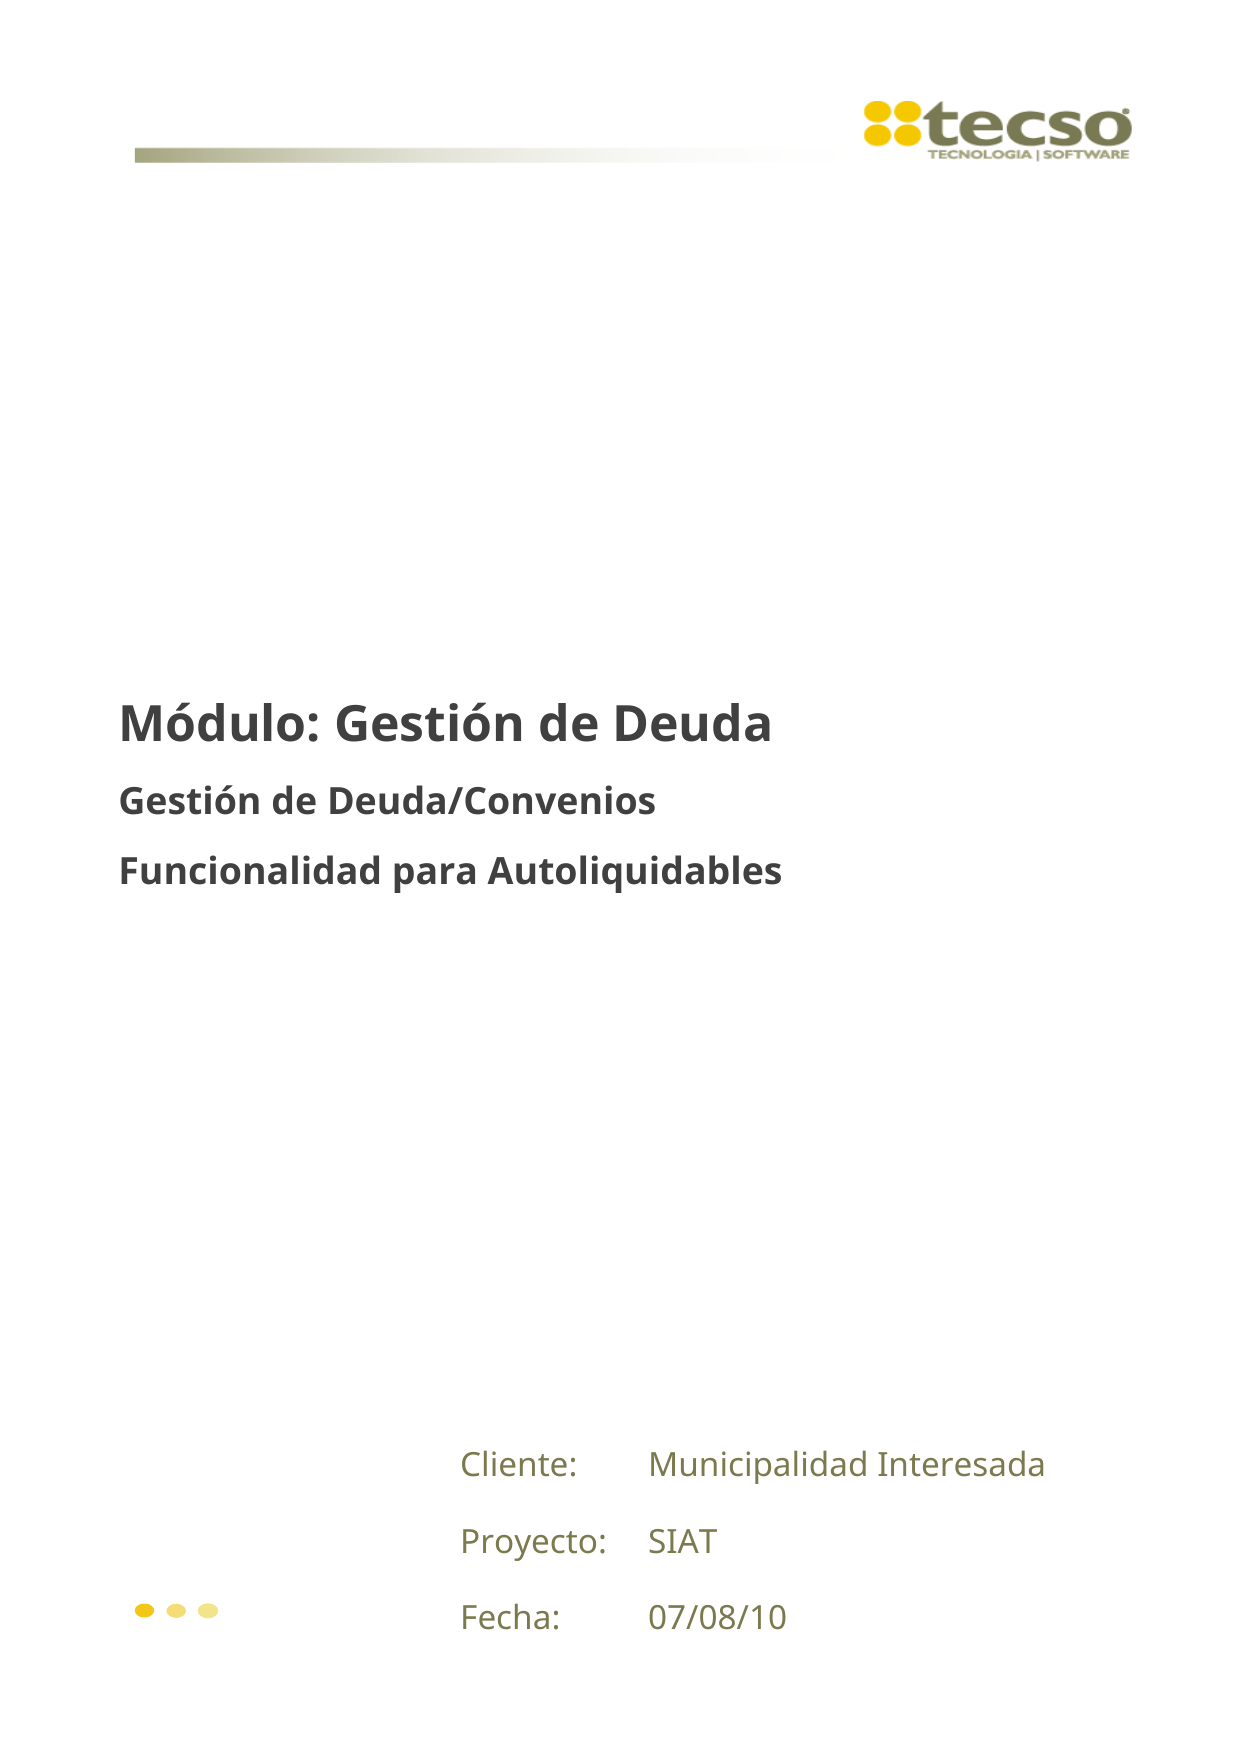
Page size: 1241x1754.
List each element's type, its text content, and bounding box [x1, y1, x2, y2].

table_cell [637, 1345, 1133, 1422]
table_cell [107, 1422, 411, 1499]
table_cell Municipalidad Interesada [637, 1422, 1133, 1499]
table_cell [411, 1422, 449, 1499]
table_cell Proyecto: [449, 1499, 637, 1575]
picture [134, 101, 1132, 163]
table_header Módulo: Gestión de Deuda Gestión de Deuda/Convenios Funcionalidad para Autoliquidables [107, 231, 1133, 1345]
table_cell Fecha: [449, 1575, 637, 1640]
table_cell 08/07/10 [637, 1575, 1133, 1640]
table_cell [107, 1345, 411, 1422]
table_cell Cliente: [449, 1422, 637, 1499]
table_cell SIAT [637, 1499, 1133, 1575]
table_cell [449, 1345, 637, 1422]
table_cell [107, 1575, 411, 1640]
table_cell [411, 1499, 449, 1575]
table_cell [411, 1345, 449, 1422]
table_cell [107, 1499, 411, 1575]
table_cell [411, 1575, 449, 1640]
